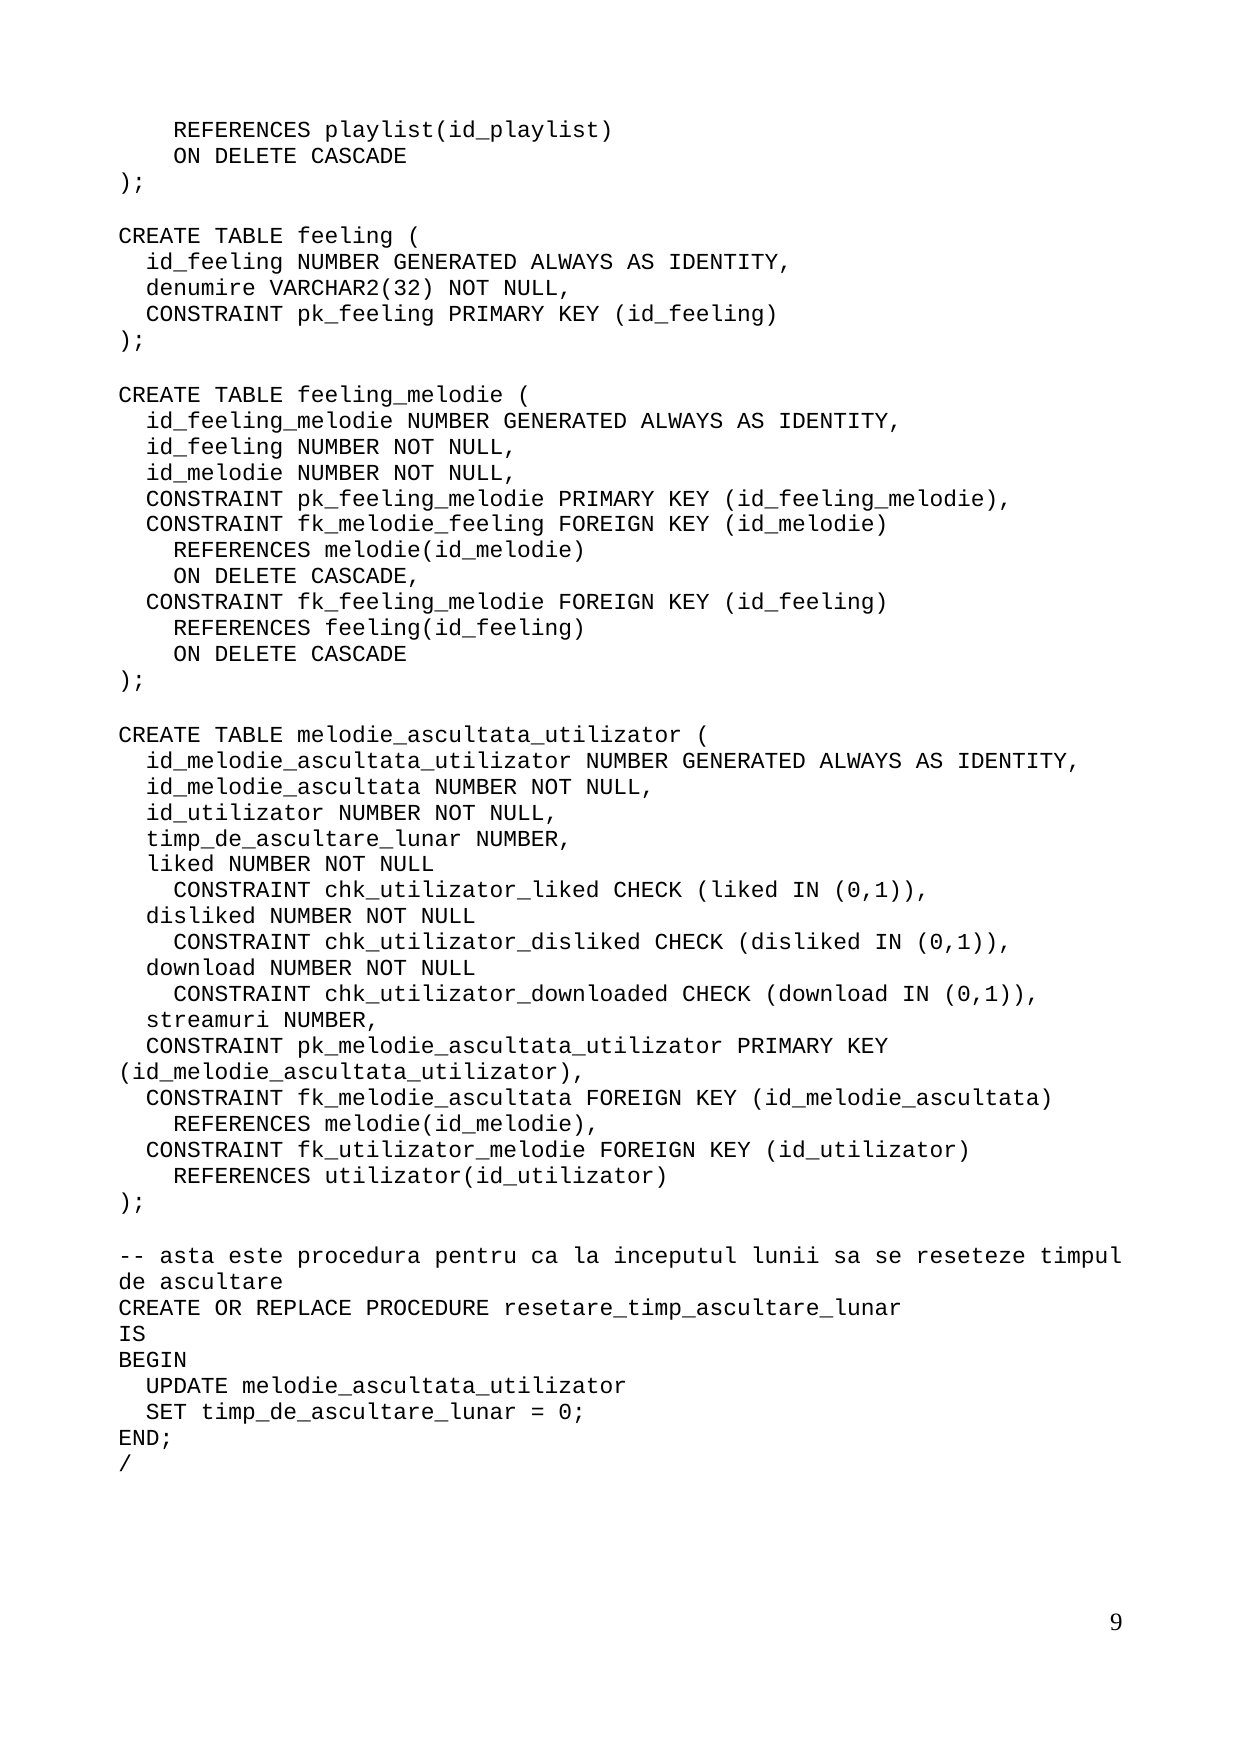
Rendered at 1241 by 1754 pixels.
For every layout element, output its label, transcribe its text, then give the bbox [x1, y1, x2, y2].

text REFERENCES feeling(id_feeling) [118, 617, 1122, 642]
text SET timp_de_ascultare_lunar = 0; [118, 1400, 1122, 1426]
text / [118, 1452, 1122, 1478]
text id_melodie_ascultata_utilizator NUMBER GENERATED ALWAYS AS IDENTITY, [118, 749, 1122, 775]
text REFERENCES melodie(id_melodie), [118, 1112, 1122, 1138]
text ); [118, 328, 1122, 354]
text ); [118, 1190, 1122, 1216]
text CONSTRAINT chk_utilizator_disliked CHECK (disliked IN (0,1)), [118, 931, 1122, 957]
text ON DELETE CASCADE [118, 642, 1122, 668]
text CONSTRAINT chk_utilizator_downloaded CHECK (download IN (0,1)), [118, 982, 1122, 1008]
text REFERENCES playlist(id_playlist) [118, 118, 1122, 144]
text id_melodie_ascultata NUMBER NOT NULL, [118, 775, 1122, 801]
text CREATE OR REPLACE PROCEDURE resetare_timp_ascultare_lunar [118, 1297, 1122, 1322]
text CONSTRAINT chk_utilizator_liked CHECK (liked IN (0,1)), [118, 879, 1122, 905]
text id_feeling_melodie NUMBER GENERATED ALWAYS AS IDENTITY, [118, 409, 1122, 435]
text id_melodie NUMBER NOT NULL, [118, 461, 1122, 487]
text ); [118, 170, 1122, 196]
text CONSTRAINT pk_melodie_ascultata_utilizator PRIMARY KEY (id_melodie_ascultata_utilizator), [118, 1034, 1122, 1086]
text denumire VARCHAR2(32) NOT NULL, [118, 277, 1122, 302]
text REFERENCES melodie(id_melodie) [118, 539, 1122, 565]
text CONSTRAINT fk_utilizator_melodie FOREIGN KEY (id_utilizator) [118, 1138, 1122, 1164]
text REFERENCES utilizator(id_utilizator) [118, 1164, 1122, 1190]
text CONSTRAINT pk_feeling_melodie PRIMARY KEY (id_feeling_melodie), [118, 487, 1122, 513]
text ON DELETE CASCADE, [118, 565, 1122, 591]
text streamuri NUMBER, [118, 1008, 1122, 1034]
text CREATE TABLE melodie_ascultata_utilizator ( [118, 723, 1122, 749]
text download NUMBER NOT NULL [118, 957, 1122, 982]
text CREATE TABLE feeling_melodie ( [118, 383, 1122, 409]
text CONSTRAINT fk_feeling_melodie FOREIGN KEY (id_feeling) [118, 591, 1122, 617]
text IS [118, 1322, 1122, 1348]
text disliked NUMBER NOT NULL [118, 905, 1122, 931]
text id_feeling NUMBER NOT NULL, [118, 435, 1122, 461]
text -- asta este procedura pentru ca la inceputul lunii sa se reseteze timpul de ascultare [118, 1245, 1122, 1297]
text id_utilizator NUMBER NOT NULL, [118, 801, 1122, 827]
text UPDATE melodie_ascultata_utilizator [118, 1374, 1122, 1400]
text END; [118, 1426, 1122, 1452]
text CONSTRAINT fk_melodie_feeling FOREIGN KEY (id_melodie) [118, 513, 1122, 539]
text id_feeling NUMBER GENERATED ALWAYS AS IDENTITY, [118, 251, 1122, 277]
text BEGIN [118, 1348, 1122, 1374]
text liked NUMBER NOT NULL [118, 853, 1122, 879]
text CREATE TABLE feeling ( [118, 225, 1122, 251]
text ); [118, 668, 1122, 694]
text CONSTRAINT fk_melodie_ascultata FOREIGN KEY (id_melodie_ascultata) [118, 1086, 1122, 1112]
text timp_de_ascultare_lunar NUMBER, [118, 827, 1122, 853]
text CONSTRAINT pk_feeling PRIMARY KEY (id_feeling) [118, 302, 1122, 328]
text ON DELETE CASCADE [118, 144, 1122, 170]
